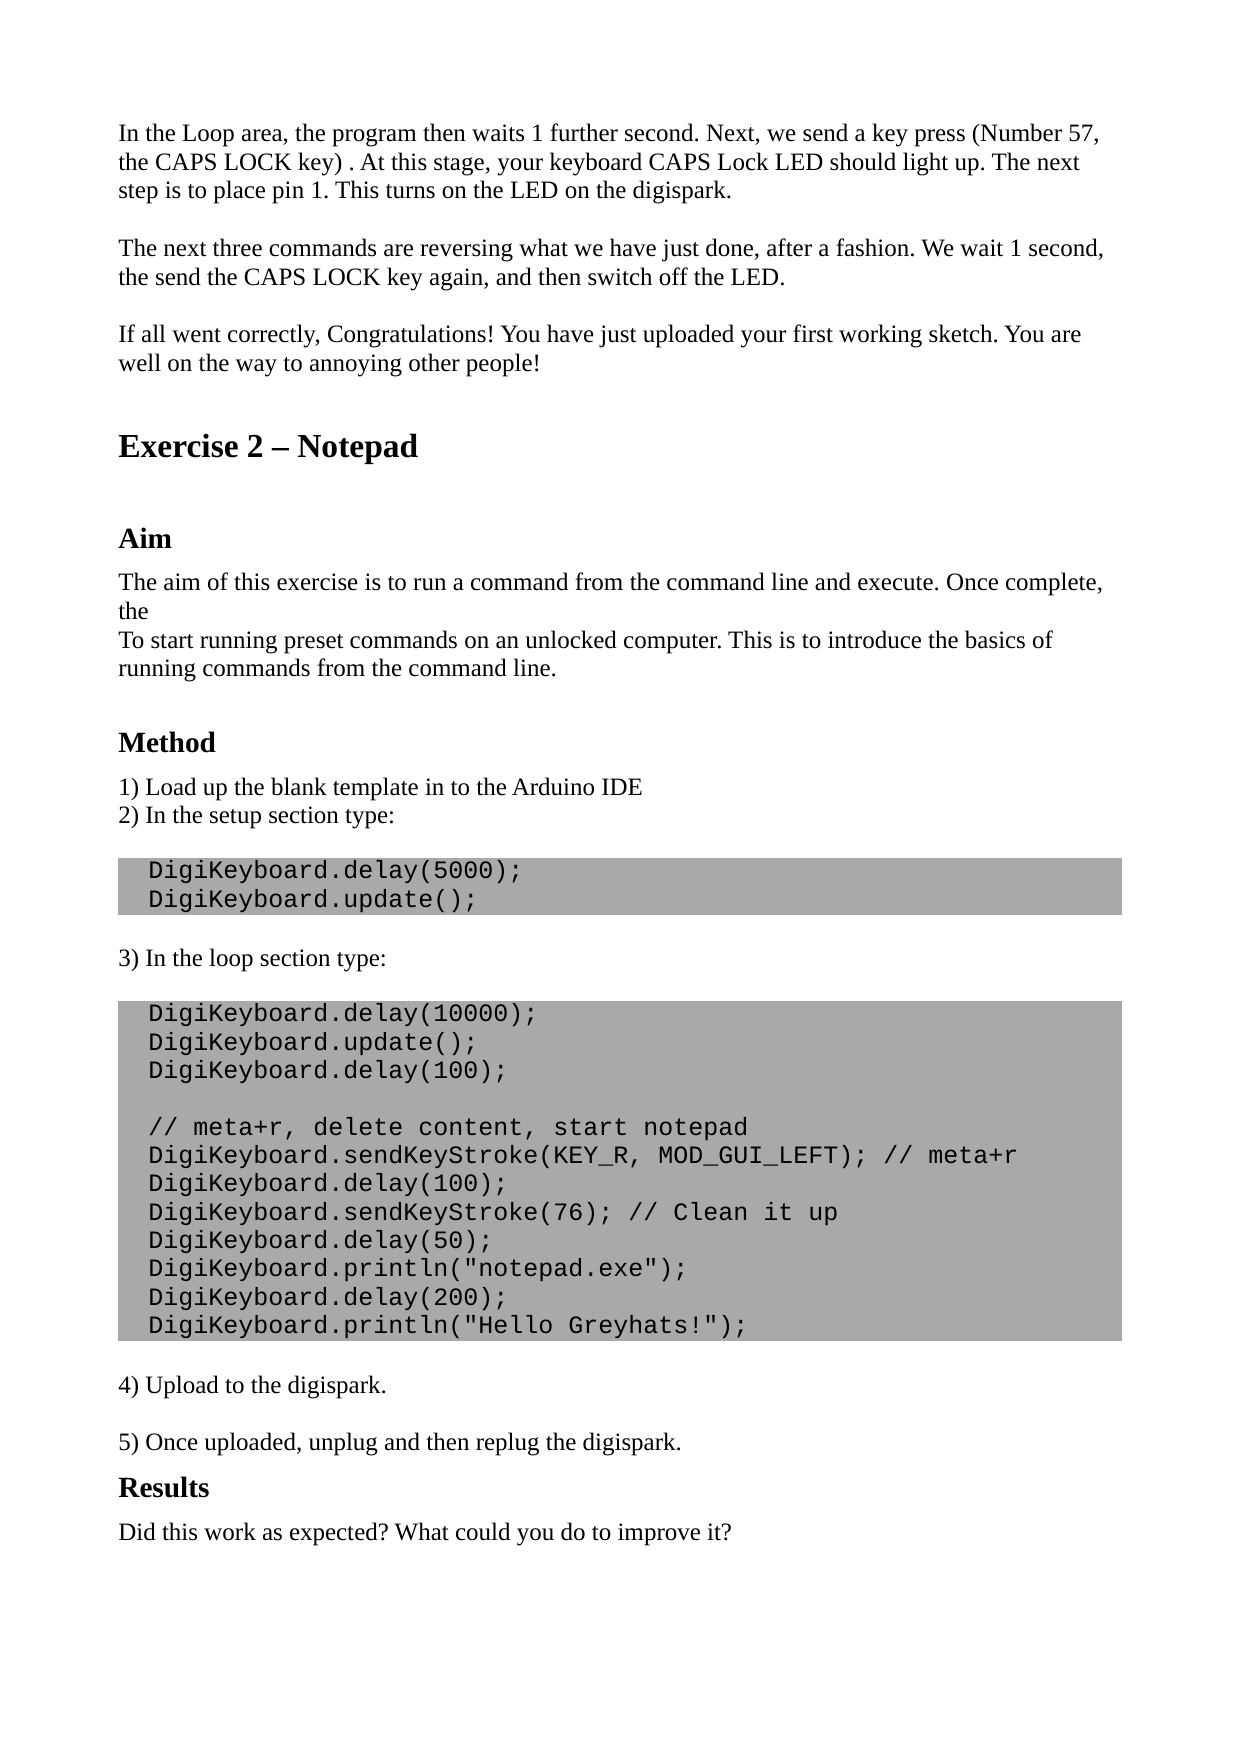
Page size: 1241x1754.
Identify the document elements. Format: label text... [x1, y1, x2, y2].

subtitle Exercise 2 – Notepad [118, 426, 1122, 465]
text If all went correctly, Congratulations! You have just uploaded your first working sketch. You are well on the way to annoying other people! [118, 319, 1122, 377]
text In the Loop area, the program then waits 1 further second. Next, we send a key press (Number 57, the CAPS LOCK key) . At this stage, your keyboard CAPS Lock LED should light up. The next step is to place pin 1. This turns on the LED on the digispark. [118, 118, 1122, 204]
text To start running preset commands on an unlocked computer. This is to introduce the basics of running commands from the command line. [118, 625, 1122, 682]
text 2) In the setup section type: [118, 801, 1122, 829]
text 3) In the loop section type: [118, 943, 1122, 972]
subtitle Method [118, 726, 1122, 759]
text 1) Load up the blank template in to the Arduino IDE [118, 772, 1122, 801]
text DigiKeyboard.update(); [118, 1029, 1122, 1058]
text DigiKeyboard.delay(200); [118, 1284, 1122, 1313]
text The aim of this exercise is to run a command from the command line and execute. Once complete, the [118, 567, 1122, 625]
text DigiKeyboard.delay(100); [118, 1171, 1122, 1199]
text DigiKeyboard.delay(100); [118, 1058, 1122, 1086]
text DigiKeyboard.sendKeyStroke(KEY_R, MOD_GUI_LEFT); // meta+r [118, 1143, 1122, 1171]
text DigiKeyboard.println("notepad.exe"); [118, 1256, 1122, 1284]
text DigiKeyboard.println("Hello Greyhats!"); [118, 1313, 1122, 1341]
text 5) Once uploaded, unplug and then replug the digispark. [118, 1427, 1122, 1456]
text The next three commands are reversing what we have just done, after a fashion. We wait 1 second, the send the CAPS LOCK key again, and then switch off the LED. [118, 233, 1122, 291]
text DigiKeyboard.update(); [118, 886, 1122, 915]
subtitle Results [118, 1471, 1122, 1504]
text // meta+r, delete content, start notepad [118, 1114, 1122, 1143]
text DigiKeyboard.sendKeyStroke(76); // Clean it up [118, 1199, 1122, 1228]
subtitle Aim [118, 521, 1122, 555]
text Did this work as expected? What could you do to improve it? [118, 1517, 1122, 1546]
text 4) Upload to the digispark. [118, 1370, 1122, 1398]
text DigiKeyboard.delay(5000); [118, 858, 1122, 886]
text DigiKeyboard.delay(10000); [118, 1001, 1122, 1029]
text DigiKeyboard.delay(50); [118, 1228, 1122, 1256]
